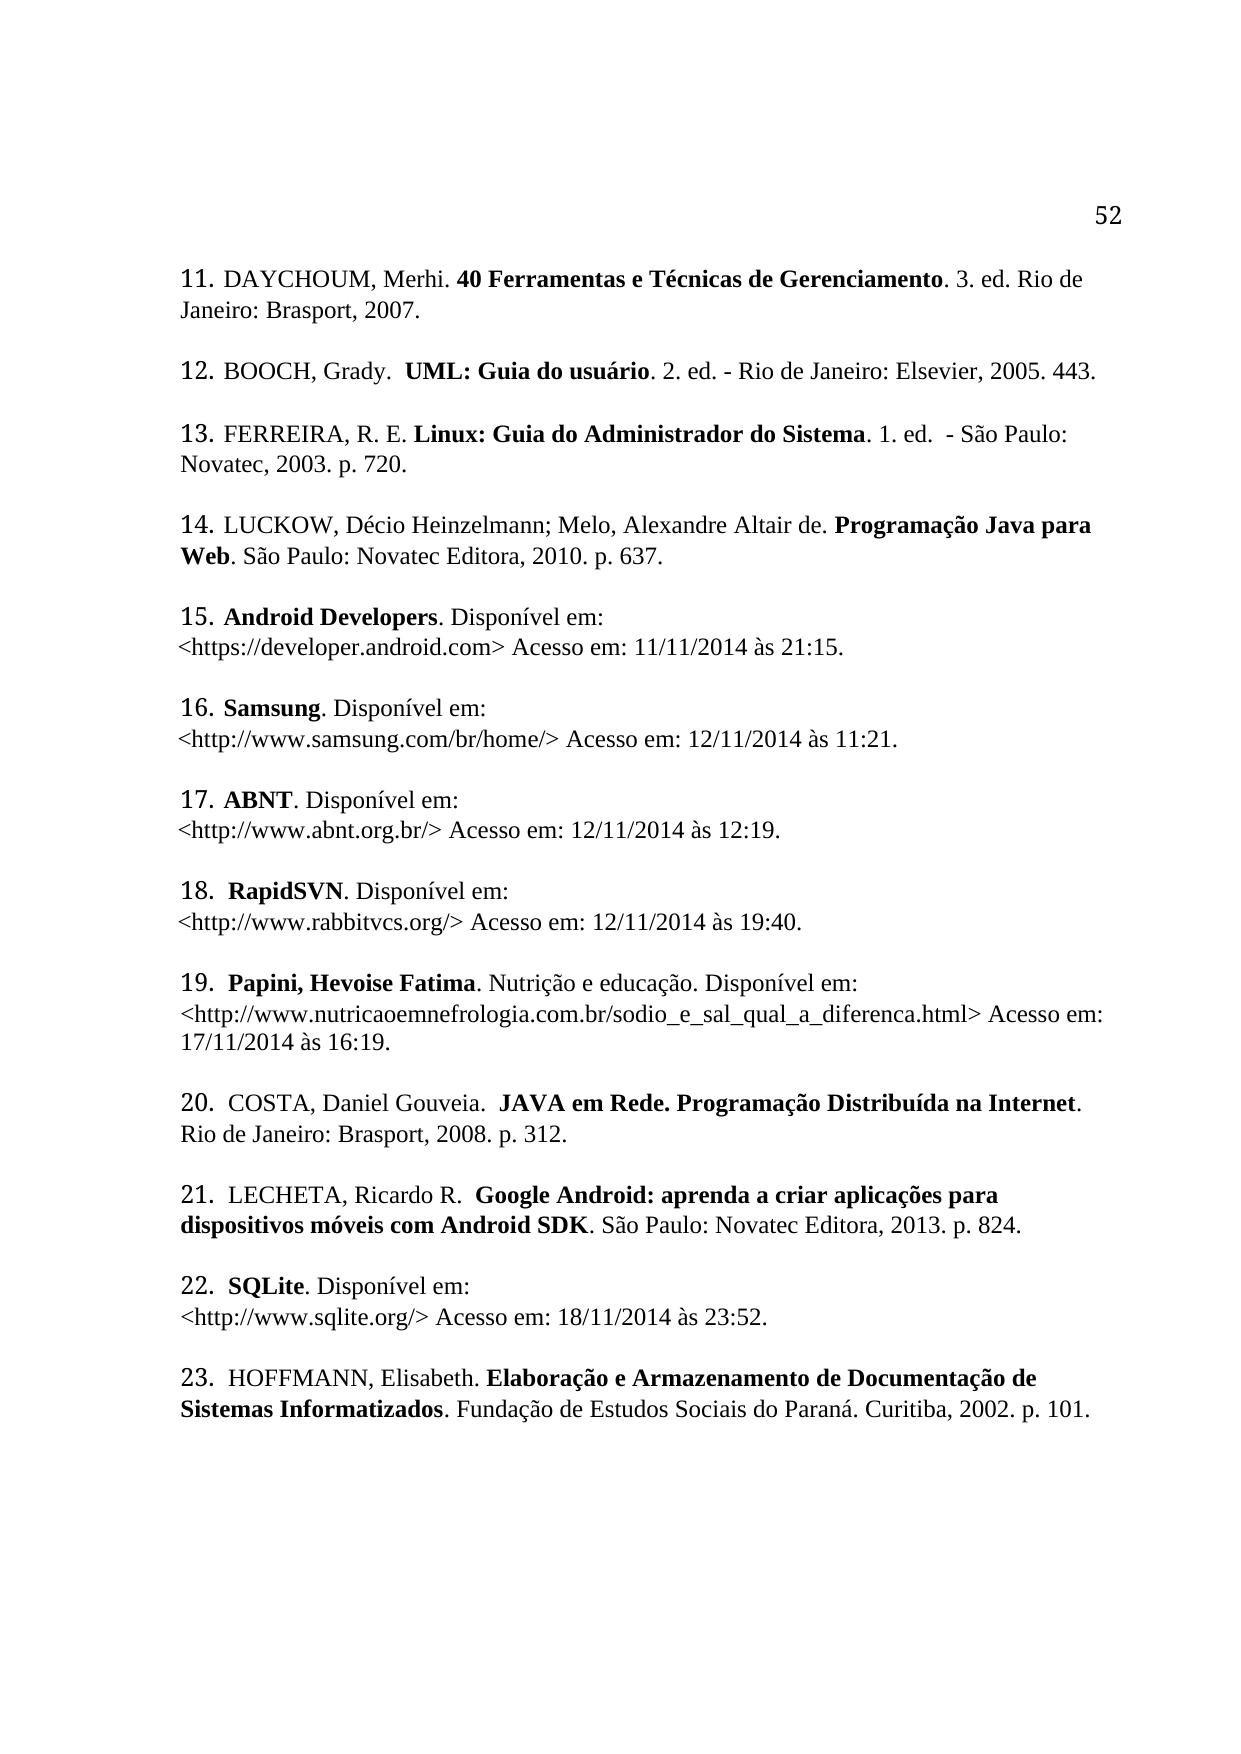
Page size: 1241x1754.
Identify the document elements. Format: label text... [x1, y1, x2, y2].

list COSTA, Daniel Gouveia. JAVA em Rede. Programação Distribuída na Internet. Rio de Janeiro: Brasport, 2008. p. 312. [180, 1085, 1122, 1148]
list FERREIRA, R. E. Linux: Guia do Administrador do Sistema. 1. ed. - São Paulo: Novatec, 2003. p. 720. [180, 415, 1122, 478]
list RapidSVN. Disponível em: [180, 873, 1122, 907]
list Papini, Hevoise Fatima. Nutrição e educação. Disponível em: [180, 964, 1122, 999]
list <http://www.rabbitvcs.org/> Acesso em: 12/11/2014 às 19:40. [177, 907, 1122, 936]
text <http://www.abnt.org.br/> Acesso em: 12/11/2014 às 12:19. [177, 816, 1122, 844]
list Android Developers. Disponível em: [180, 598, 1122, 632]
list <http://www.nutricaoemnefrologia.com.br/sodio_e_sal_qual_a_diferenca.html> Acesso em: 17/11/2014 às 16:19. [180, 999, 1122, 1056]
list <https://developer.android.com> Acesso em: 11/11/2014 às 21:15. [177, 632, 1122, 661]
list <http://www.sqlite.org/> Acesso em: 18/11/2014 às 23:52. [180, 1302, 1122, 1331]
list LUCKOW, Décio Heinzelmann; Melo, Alexandre Altair de. Programação Java para Web. São Paulo: Novatec Editora, 2010. p. 637. [180, 507, 1122, 569]
list ABNT. Disponível em: [180, 781, 1122, 816]
list SQLite. Disponível em: [180, 1268, 1122, 1302]
list DAYCHOUM, Merhi. 40 Ferramentas e Técnicas de Gerenciamento. 3. ed. Rio de Janeiro: Brasport, 2007. [180, 261, 1122, 324]
list LECHETA, Ricardo R. Google Android: aprenda a criar aplicações para dispositivos móveis com Android SDK. São Paulo: Novatec Editora, 2013. p. 824. [180, 1176, 1122, 1239]
list HOFFMANN, Elisabeth. Elaboração e Armazenamento de Documentação de Sistemas Informatizados. Fundação de Estudos Sociais do Paraná. Curitiba, 2002. p. 101. [180, 1359, 1122, 1422]
list <http://www.samsung.com/br/home/> Acesso em: 12/11/2014 às 11:21. [177, 724, 1122, 753]
list BOOCH, Grady. UML: Guia do usuário. 2. ed. - Rio de Janeiro: Elsevier, 2005. 443. [180, 352, 1122, 386]
list Samsung. Disponível em: [180, 690, 1122, 724]
